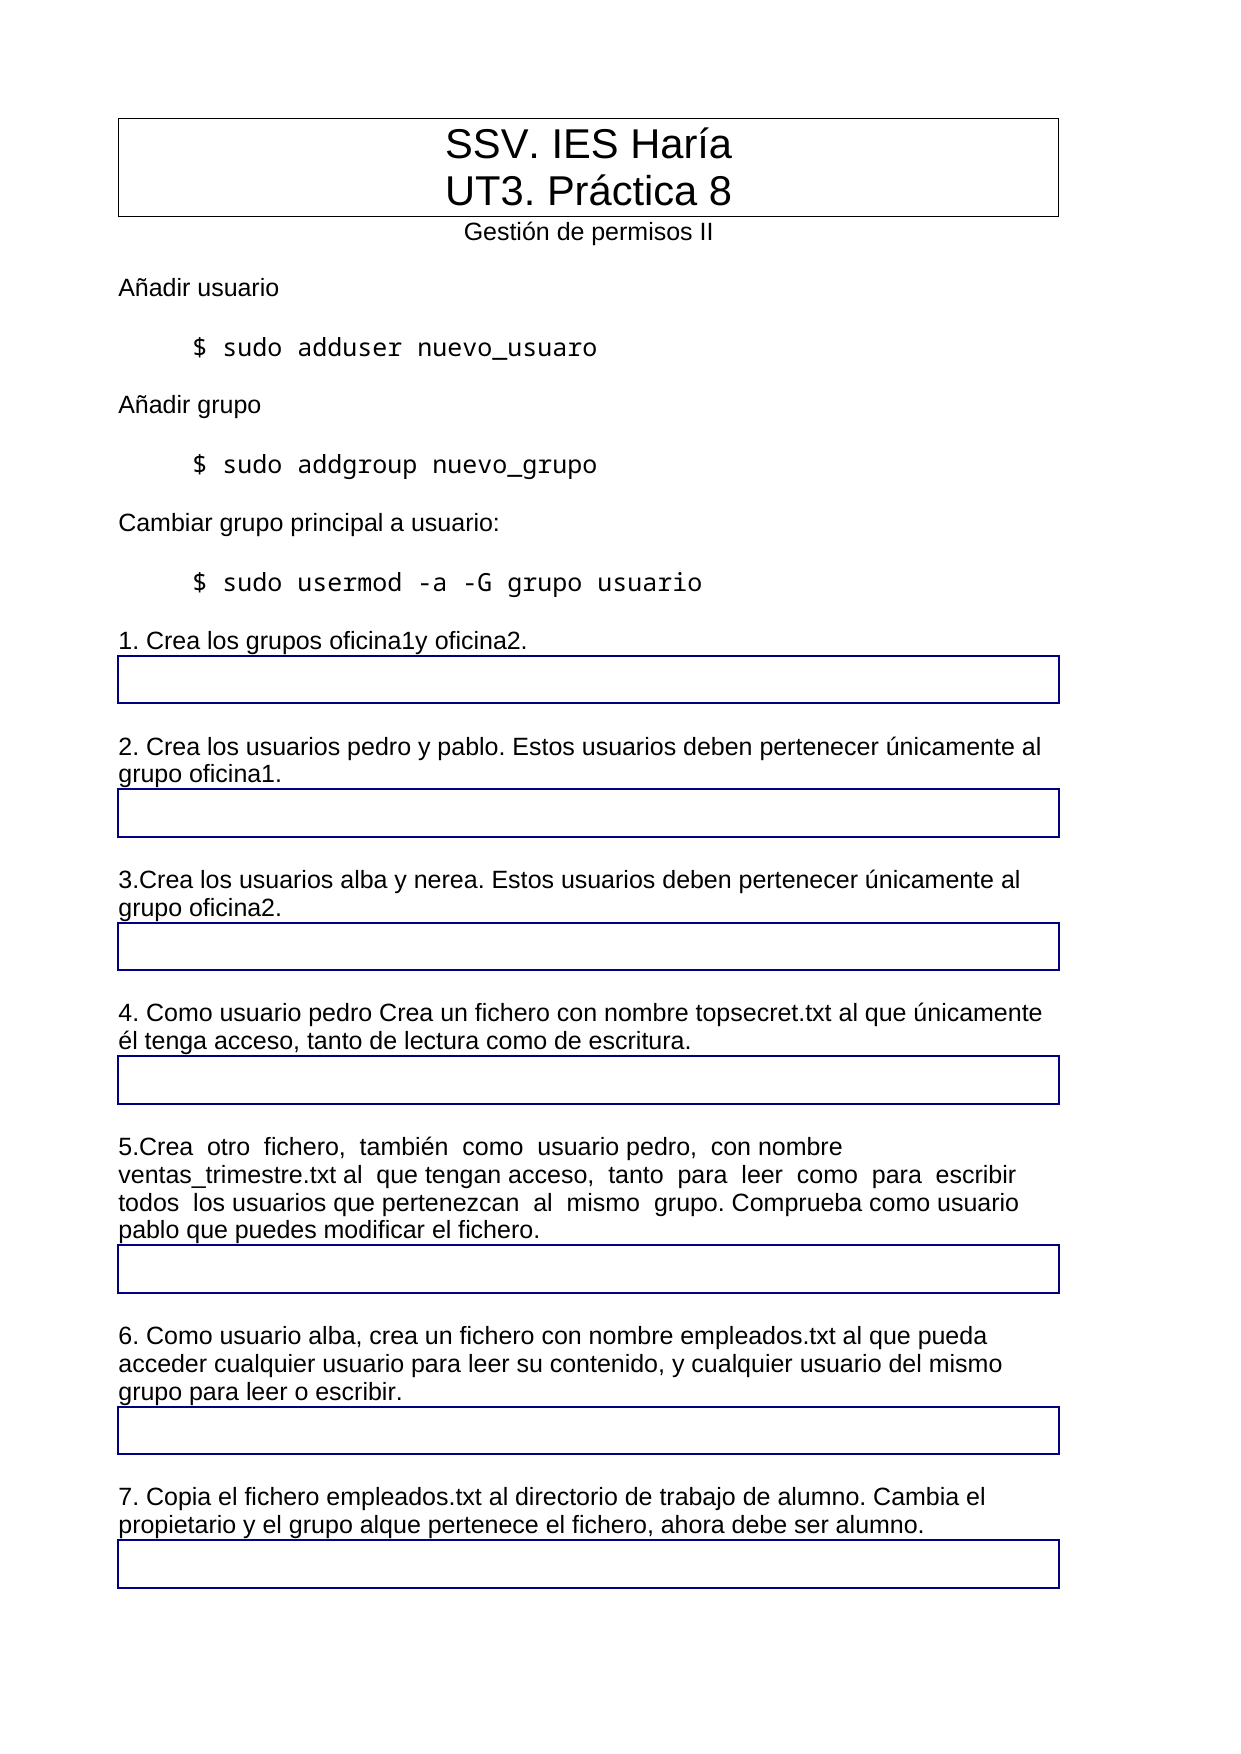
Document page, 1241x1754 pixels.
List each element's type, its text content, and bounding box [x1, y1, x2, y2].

text 5.Crea otro fichero, también como usuario pedro, con nombre ventas_trimestre.txt al que tengan acceso, tanto para leer como para escribir todos los usuarios que pertenezcan al mismo grupo. Comprueba como usuario pablo que puedes modificar el fichero. [118, 1133, 1059, 1244]
table_header [119, 1541, 1058, 1587]
text SSV. IES Haría [119, 119, 1058, 165]
text $ sudo adduser nuevo_usuaro [118, 329, 1059, 363]
table_header [119, 790, 1058, 836]
text UT3. Práctica 8 [119, 165, 1058, 216]
text 7. Copia el fichero empleados.txt al directorio de trabajo de alumno. Cambia el propietario y el grupo alque pertenece el fichero, ahora debe ser alumno. [118, 1483, 1059, 1539]
table_header [119, 657, 1058, 702]
text Gestión de permisos II [118, 217, 1059, 245]
text Cambiar grupo principal a usuario: [118, 509, 1059, 537]
text Añadir usuario [118, 273, 1059, 301]
text $ sudo addgroup nuevo_grupo [118, 447, 1059, 481]
text $ sudo usermod -a -G grupo usuario [118, 565, 1059, 599]
text 3.Crea los usuarios alba y nerea. Estos usuarios deben pertenecer únicamente al grupo oficina2. [118, 866, 1059, 922]
table_header [119, 924, 1058, 969]
text 6. Como usuario alba, crea un fichero con nombre empleados.txt al que pueda acceder cualquier usuario para leer su contenido, y cualquier usuario del mismo grupo para leer o escribir. [118, 1322, 1059, 1406]
text 4. Como usuario pedro Crea un fichero con nombre topsecret.txt al que únicamente él tenga acceso, tanto de lectura como de escritura. [118, 999, 1059, 1055]
text 2. Crea los usuarios pedro y pablo. Estos usuarios deben pertenecer únicamente al grupo oficina1. [118, 732, 1059, 788]
table_header [119, 1246, 1058, 1292]
table_header [119, 1408, 1058, 1453]
text 1. Crea los grupos oficina1y oficina2. [118, 627, 1059, 655]
text Añadir grupo [118, 391, 1059, 419]
table_header [119, 1057, 1058, 1103]
